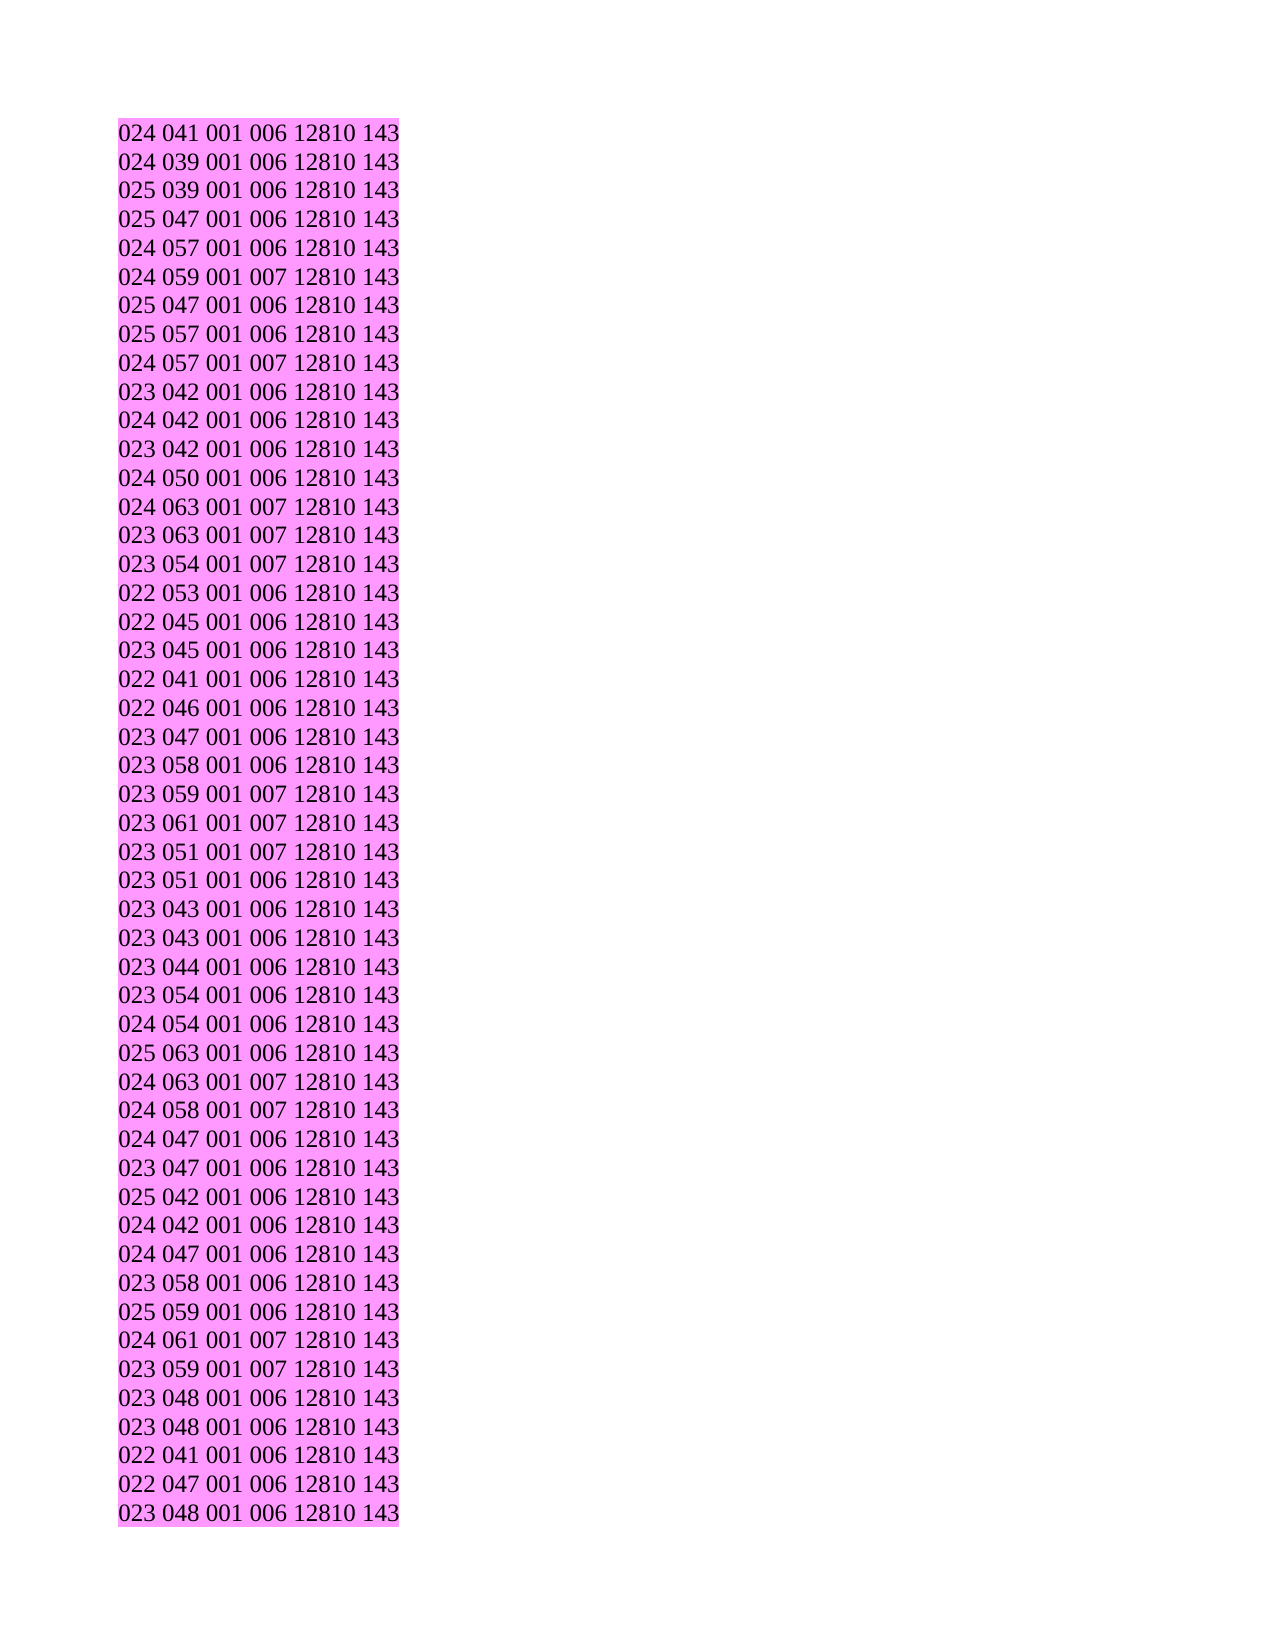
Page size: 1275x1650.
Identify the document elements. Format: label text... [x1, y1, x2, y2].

text 025 063 001 006 12810 143 [118, 1038, 1157, 1067]
text 025 057 001 006 12810 143 [118, 319, 1157, 348]
text 024 039 001 006 12810 143 [118, 147, 1157, 176]
text 023 063 001 007 12810 143 [118, 521, 1157, 549]
text 024 041 001 006 12810 143 [118, 118, 1157, 147]
text 025 039 001 006 12810 143 [118, 176, 1157, 204]
text 025 047 001 006 12810 143 [118, 204, 1157, 233]
text 023 045 001 006 12810 143 [118, 636, 1157, 664]
text 023 043 001 006 12810 143 [118, 923, 1157, 952]
text 023 042 001 006 12810 143 [118, 434, 1157, 463]
text 025 059 001 006 12810 143 [118, 1297, 1157, 1326]
text 024 047 001 006 12810 143 [118, 1239, 1157, 1268]
text 025 042 001 006 12810 143 [118, 1182, 1157, 1211]
text 022 047 001 006 12810 143 [118, 1469, 1157, 1498]
text 023 059 001 007 12810 143 [118, 1354, 1157, 1383]
text 023 048 001 006 12810 143 [118, 1412, 1157, 1441]
text 022 041 001 006 12810 143 [118, 1441, 1157, 1469]
text 023 048 001 006 12810 143 [118, 1498, 1157, 1527]
text 023 058 001 006 12810 143 [118, 1268, 1157, 1297]
text 025 047 001 006 12810 143 [118, 291, 1157, 319]
text 024 058 001 007 12810 143 [118, 1096, 1157, 1124]
text 024 063 001 007 12810 143 [118, 492, 1157, 521]
text 024 061 001 007 12810 143 [118, 1326, 1157, 1354]
text 023 054 001 006 12810 143 [118, 981, 1157, 1009]
text 023 058 001 006 12810 143 [118, 751, 1157, 779]
text 023 051 001 007 12810 143 [118, 837, 1157, 866]
text 023 047 001 006 12810 143 [118, 1153, 1157, 1182]
text 024 047 001 006 12810 143 [118, 1124, 1157, 1153]
text 023 054 001 007 12810 143 [118, 549, 1157, 578]
text 024 063 001 007 12810 143 [118, 1067, 1157, 1096]
text 024 057 001 007 12810 143 [118, 348, 1157, 377]
text 023 061 001 007 12810 143 [118, 808, 1157, 837]
text 024 059 001 007 12810 143 [118, 262, 1157, 291]
text 023 059 001 007 12810 143 [118, 779, 1157, 808]
text 024 054 001 006 12810 143 [118, 1009, 1157, 1038]
text 023 048 001 006 12810 143 [118, 1383, 1157, 1412]
text 022 053 001 006 12810 143 [118, 578, 1157, 607]
text 022 041 001 006 12810 143 [118, 664, 1157, 693]
text 023 044 001 006 12810 143 [118, 952, 1157, 981]
text 023 042 001 006 12810 143 [118, 377, 1157, 406]
text 023 043 001 006 12810 143 [118, 894, 1157, 923]
text 024 057 001 006 12810 143 [118, 233, 1157, 262]
text 024 042 001 006 12810 143 [118, 406, 1157, 434]
text 022 045 001 006 12810 143 [118, 607, 1157, 636]
text 023 051 001 006 12810 143 [118, 866, 1157, 894]
text 022 046 001 006 12810 143 [118, 693, 1157, 722]
text 023 047 001 006 12810 143 [118, 722, 1157, 751]
text 024 050 001 006 12810 143 [118, 463, 1157, 492]
text 024 042 001 006 12810 143 [118, 1211, 1157, 1239]
